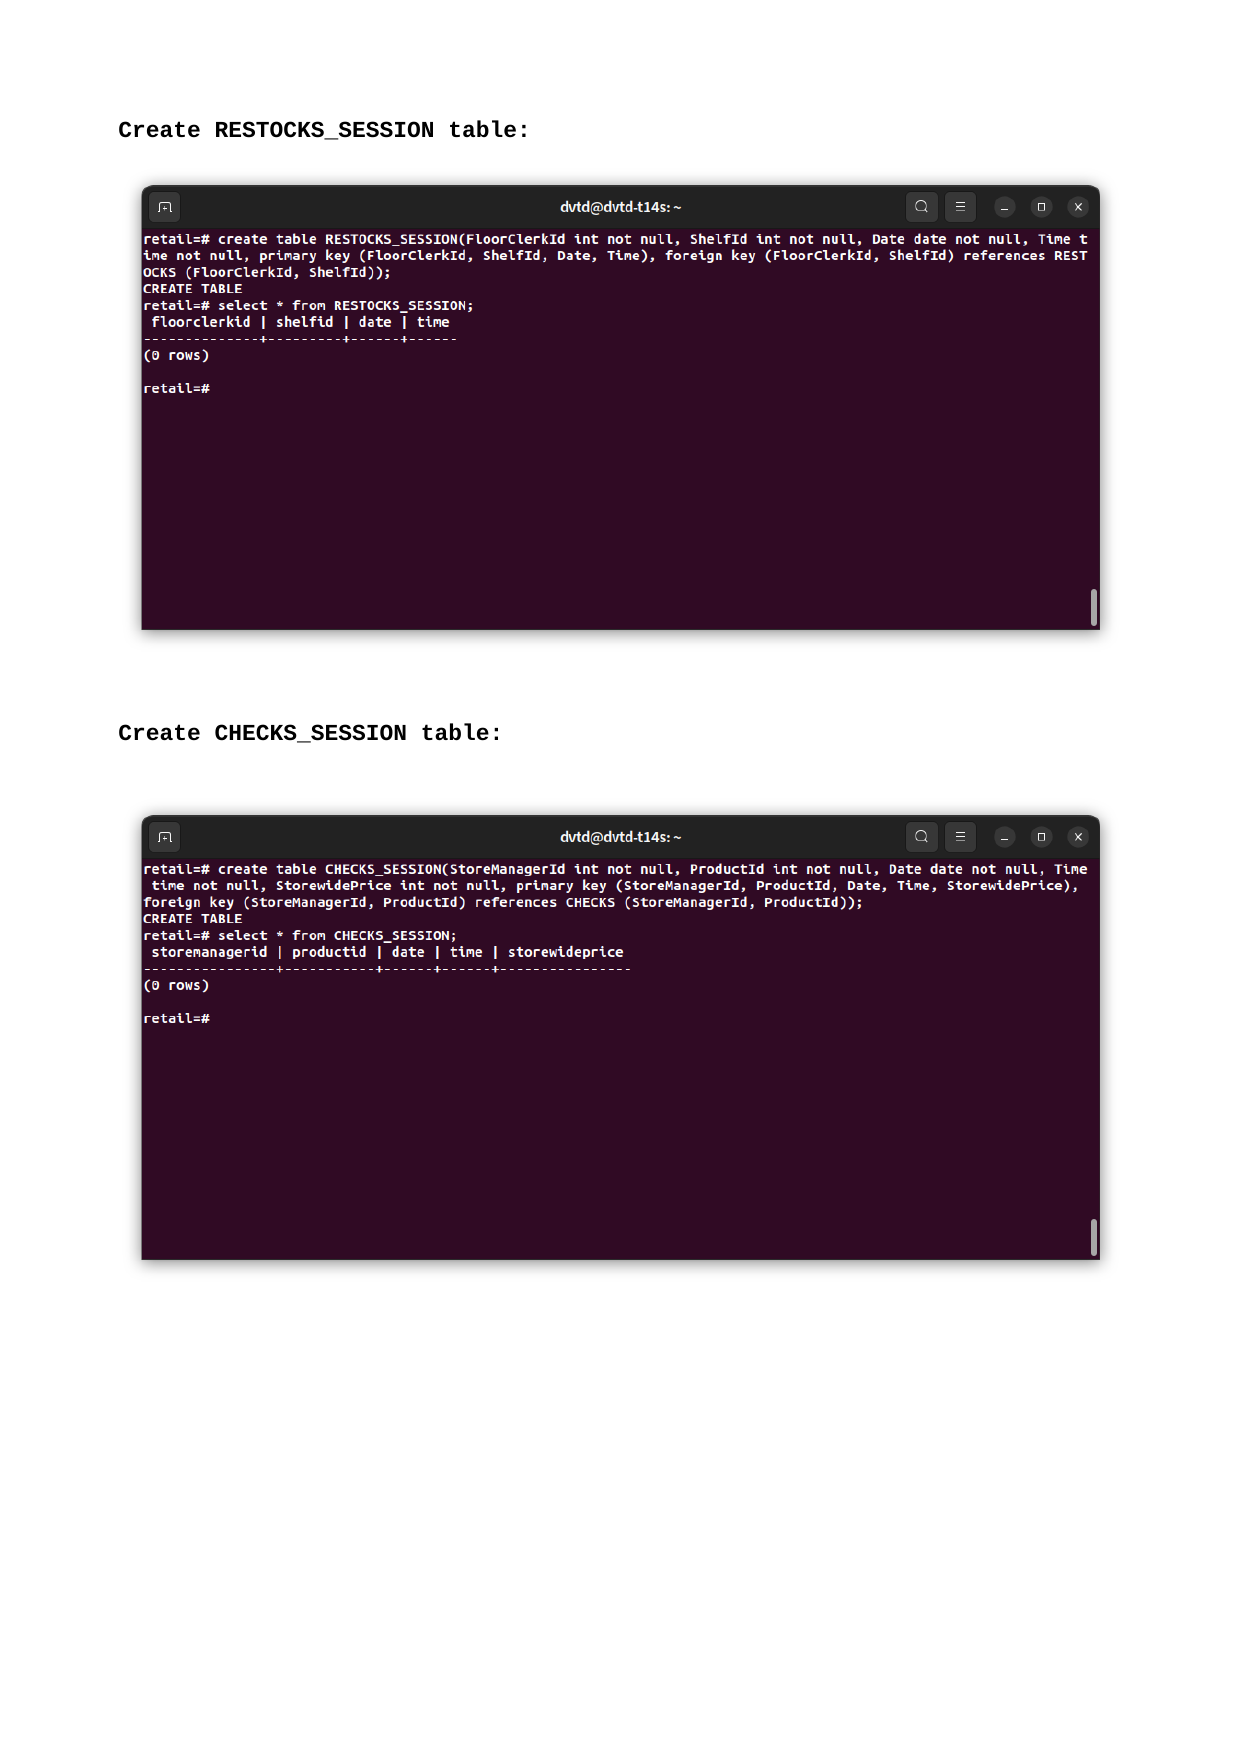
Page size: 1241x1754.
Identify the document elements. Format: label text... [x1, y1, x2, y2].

text Create CHECKS_SESSION table: [118, 721, 1122, 747]
text Create RESTOCKS_SESSION table: [118, 118, 1122, 144]
picture [118, 164, 1123, 655]
picture [118, 795, 1123, 1285]
